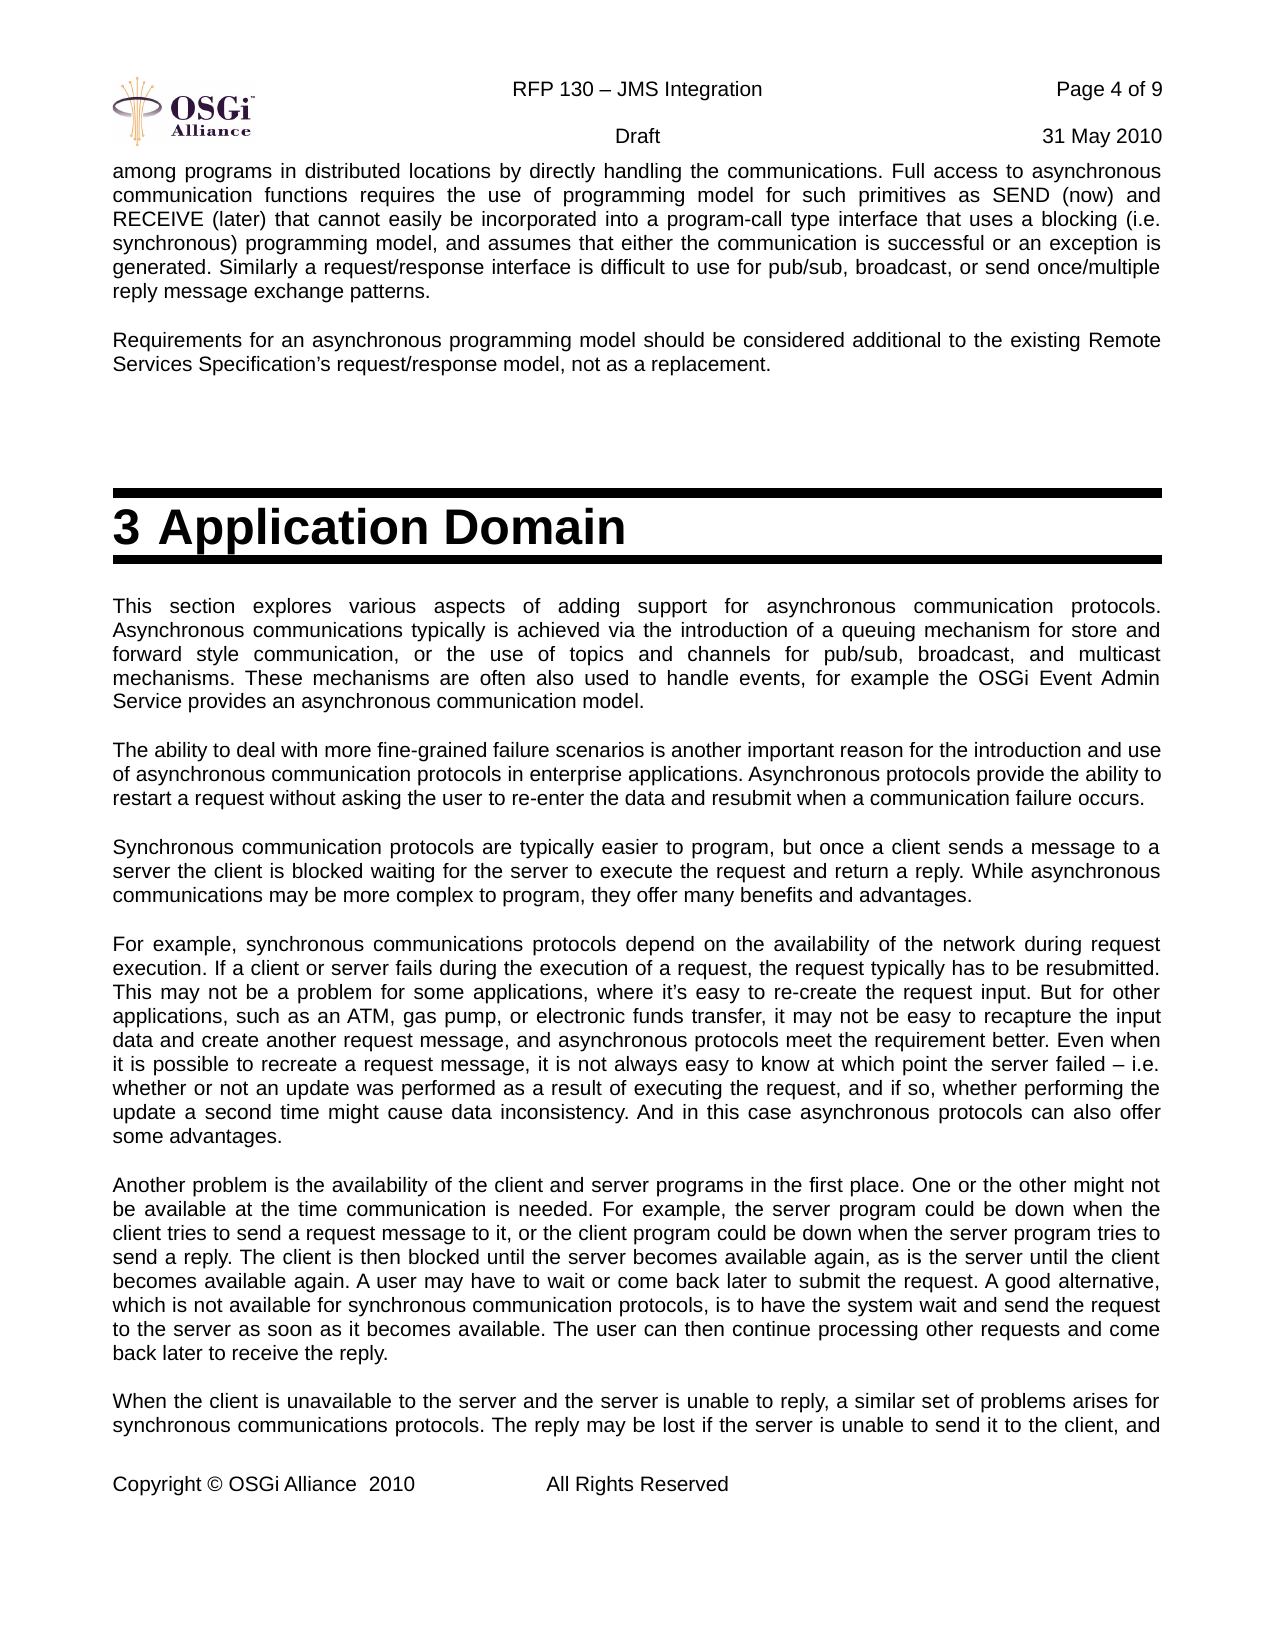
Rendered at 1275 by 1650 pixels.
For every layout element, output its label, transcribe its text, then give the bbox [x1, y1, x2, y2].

text among programs in distributed locations by directly handling the communications. Full access to asynchronous communication functions requires the use of programming model for such primitives as SEND (now) and RECEIVE (later) that cannot easily be incorporated into a program-call type interface that uses a blocking (i.e. synchronous) programming model, and assumes that either the communication is successful or an exception is generated. Similarly a request/response interface is difficult to use for pub/sub, broadcast, or send once/multiple reply message exchange patterns. [112, 159, 1162, 303]
text The ability to deal with more fine-grained failure scenarios is another important reason for the introduction and use of asynchronous communication protocols in enterprise applications. Asynchronous protocols provide the ability to restart a request without asking the user to re-enter the data and resubmit when a communication failure occurs. [112, 738, 1162, 810]
text When the client is unavailable to the server and the server is unable to reply, a similar set of problems arises for synchronous communications protocols. The reply may be lost if the server is unable to send it to the client, and [112, 1389, 1162, 1437]
text Synchronous communication protocols are typically easier to program, but once a client sends a message to a server the client is blocked waiting for the server to execute the request and return a reply. While asynchronous communications may be more complex to program, they offer many benefits and advantages. [112, 835, 1162, 907]
text Another problem is the availability of the client and server programs in the first place. One or the other might not be available at the time communication is needed. For example, the server program could be down when the client tries to send a request message to it, or the client program could be down when the server program tries to send a reply. The client is then blocked until the server becomes available again, as is the server until the client becomes available again. A user may have to wait or come back later to submit the request. A good alternative, which is not available for synchronous communication protocols, is to have the system wait and send the request to the server as soon as it becomes available. The user can then continue processing other requests and come back later to receive the reply. [112, 1173, 1162, 1364]
subtitle Application Domain [112, 489, 1162, 564]
text For example, synchronous communications protocols depend on the availability of the network during request execution. If a client or server fails during the execution of a request, the request typically has to be resubmitted. This may not be a problem for some applications, where it’s easy to re-create the request input. But for other applications, such as an ATM, gas pump, or electronic funds transfer, it may not be easy to recapture the input data and create another request message, and asynchronous protocols meet the requirement better. Even when it is possible to recreate a request message, it is not always easy to know at which point the server failed – i.e. whether or not an update was performed as a result of executing the request, and if so, whether performing the update a second time might cause data inconsistency. And in this case asynchronous protocols can also offer some advantages. [112, 932, 1162, 1148]
text Requirements for an asynchronous programming model should be considered additional to the existing Remote Services Specification’s request/response model, not as a replacement. [112, 328, 1162, 376]
text This section explores various aspects of adding support for asynchronous communication protocols. Asynchronous communications typically is achieved via the introduction of a queuing mechanism for store and forward style communication, or the use of topics and channels for pub/sub, broadcast, and multicast mechanisms. These mechanisms are often also used to handle events, for example the OSGi Event Admin Service provides an asynchronous communication model. [112, 593, 1162, 713]
